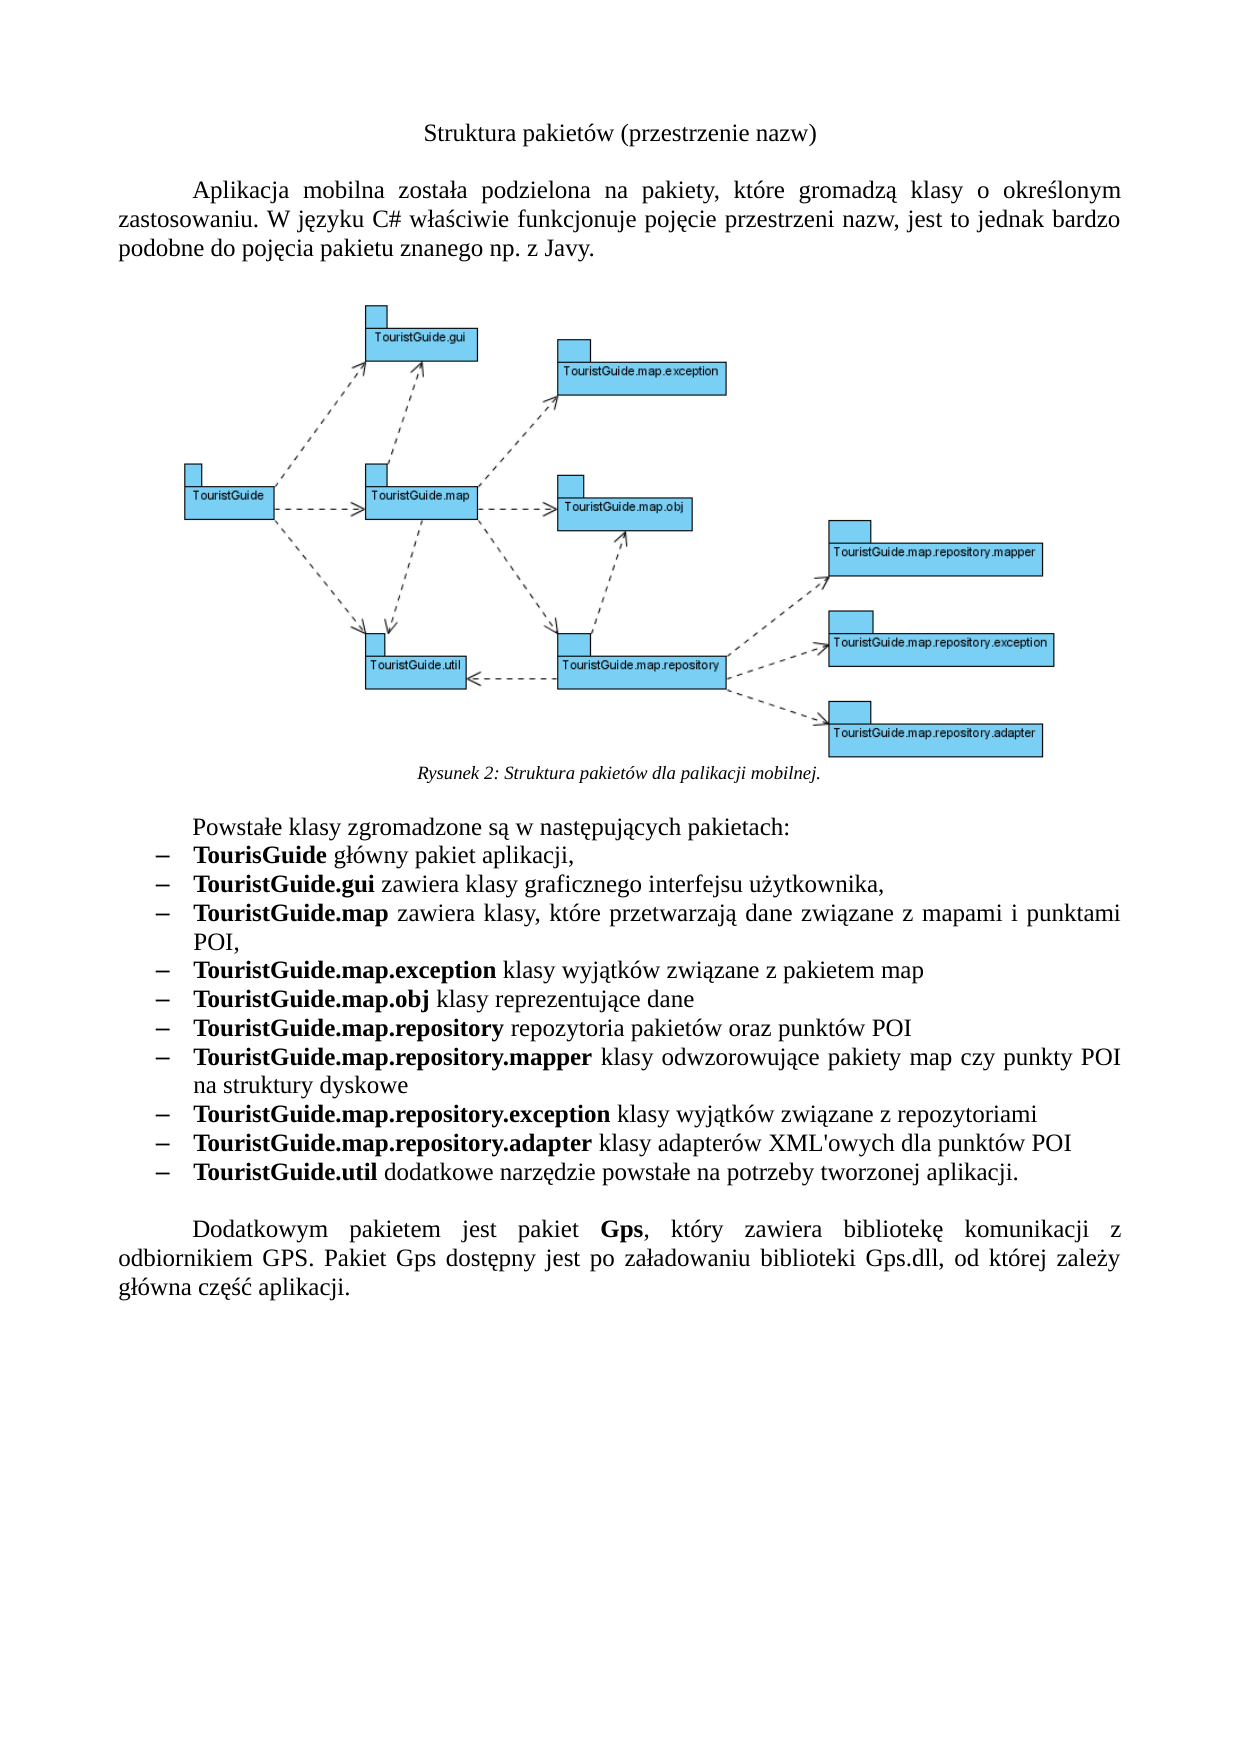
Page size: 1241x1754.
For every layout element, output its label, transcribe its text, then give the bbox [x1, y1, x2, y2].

text Dodatkowym pakietem jest pakiet Gps, który zawiera bibliotekę komunikacji z odbiornikiem GPS. Pakiet Gps dostępny jest po załadowaniu biblioteki Gps.dll, od której zależy główna część aplikacji. [118, 1214, 1122, 1301]
list TouristGuide.map.repository.exception klasy wyjątków związane z repozytoriami [156, 1099, 1122, 1128]
list TourisGuide główny pakiet aplikacji, [156, 841, 1122, 869]
list TouristGuide.map zawiera klasy, które przetwarzają dane związane z mapami i punktami POI, [156, 898, 1122, 956]
text Rysunek 2: Struktura pakietów dla palikacji mobilnej. [182, 762, 1058, 783]
picture [182, 303, 1059, 762]
text Aplikacja mobilna została podzielona na pakiety, które gromadzą klasy o określonym zastosowaniu. W języku C# właściwie funkcjonuje pojęcie przestrzeni nazw, jest to jednak bardzo podobne do pojęcia pakietu znanego np. z Javy. [118, 176, 1122, 262]
list TouristGuide.gui zawiera klasy graficznego interfejsu użytkownika, [156, 869, 1122, 898]
list TouristGuide.map.repository repozytoria pakietów oraz punktów POI [156, 1013, 1122, 1042]
text Struktura pakietów (przestrzenie nazw) [118, 118, 1122, 147]
text Powstałe klasy zgromadzone są w następujących pakietach: [118, 812, 1122, 841]
list TouristGuide.util dodatkowe narzędzie powstałe na potrzeby tworzonej aplikacji. [156, 1157, 1122, 1186]
list TouristGuide.map.obj klasy reprezentujące dane [156, 984, 1122, 1013]
list TouristGuide.map.exception klasy wyjątków związane z pakietem map [156, 956, 1122, 984]
list TouristGuide.map.repository.mapper klasy odwzorowujące pakiety map czy punkty POI na struktury dyskowe [156, 1042, 1122, 1099]
list TouristGuide.map.repository.adapter klasy adapterów XML'owych dla punktów POI [156, 1128, 1122, 1157]
